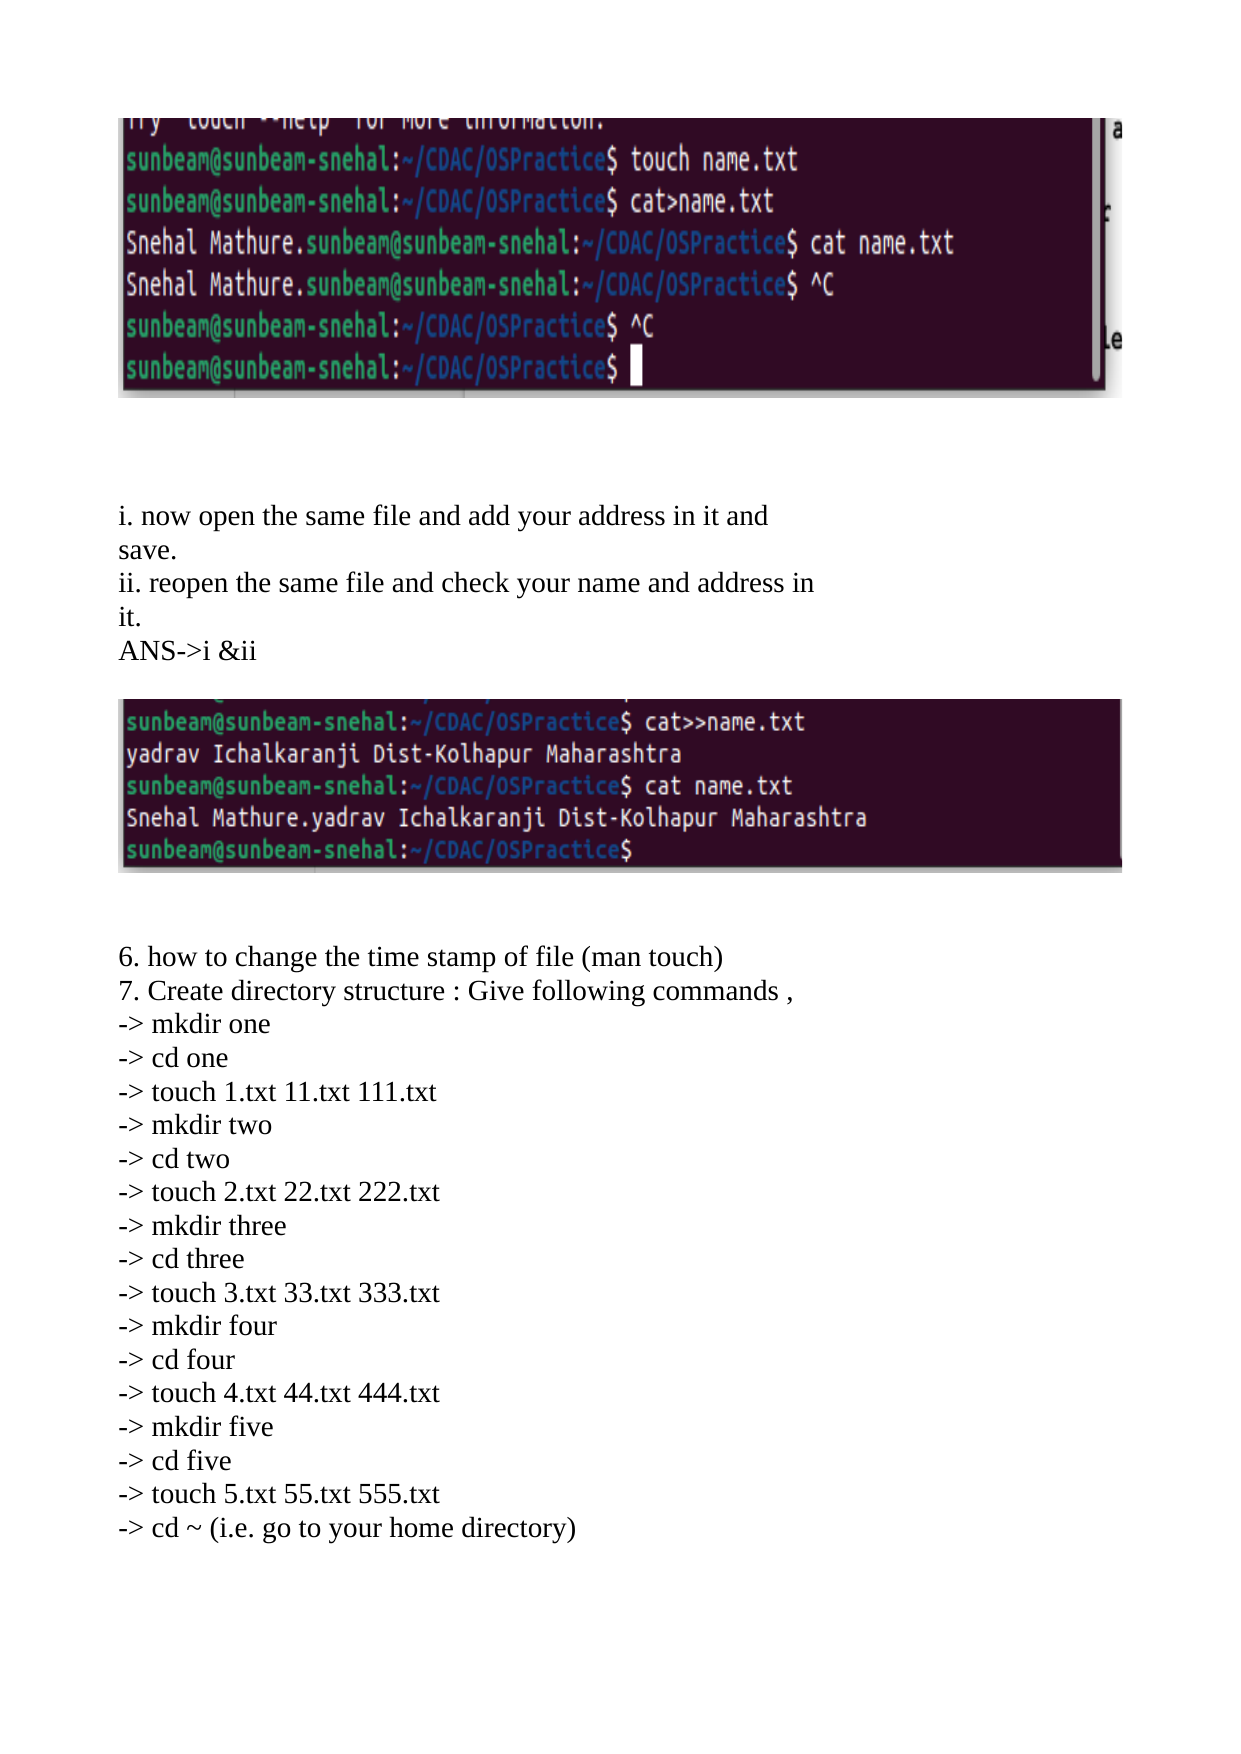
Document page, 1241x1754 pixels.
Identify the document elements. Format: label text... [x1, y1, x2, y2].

text save. [118, 532, 1122, 566]
text -> mkdir two [118, 1107, 1122, 1141]
text 6. how to change the time stamp of file (man touch) [118, 939, 1122, 973]
text -> mkdir one [118, 1007, 1122, 1040]
text -> cd five [118, 1443, 1122, 1476]
text -> mkdir four [118, 1308, 1122, 1342]
text -> cd one [118, 1040, 1122, 1074]
text ANS->i &ii [118, 633, 1122, 666]
text -> mkdir three [118, 1208, 1122, 1241]
text -> touch 1.txt 11.txt 111.txt [118, 1074, 1122, 1107]
text -> cd two [118, 1141, 1122, 1174]
text it. [118, 599, 1122, 633]
text ii. reopen the same file and check your name and address in [118, 566, 1122, 599]
text -> touch 2.txt 22.txt 222.txt [118, 1174, 1122, 1208]
text -> touch 5.txt 55.txt 555.txt [118, 1476, 1122, 1510]
text -> mkdir five [118, 1409, 1122, 1443]
text -> cd ~ (i.e. go to your home directory) [118, 1510, 1122, 1543]
text -> cd four [118, 1342, 1122, 1376]
text -> touch 3.txt 33.txt 333.txt [118, 1275, 1122, 1308]
text -> cd three [118, 1241, 1122, 1275]
text i. now open the same file and add your address in it and [118, 498, 1122, 532]
text 7. Create directory structure : Give following commands , [118, 973, 1122, 1007]
text -> touch 4.txt 44.txt 444.txt [118, 1376, 1122, 1409]
picture [118, 699, 1123, 873]
picture [118, 118, 1123, 398]
